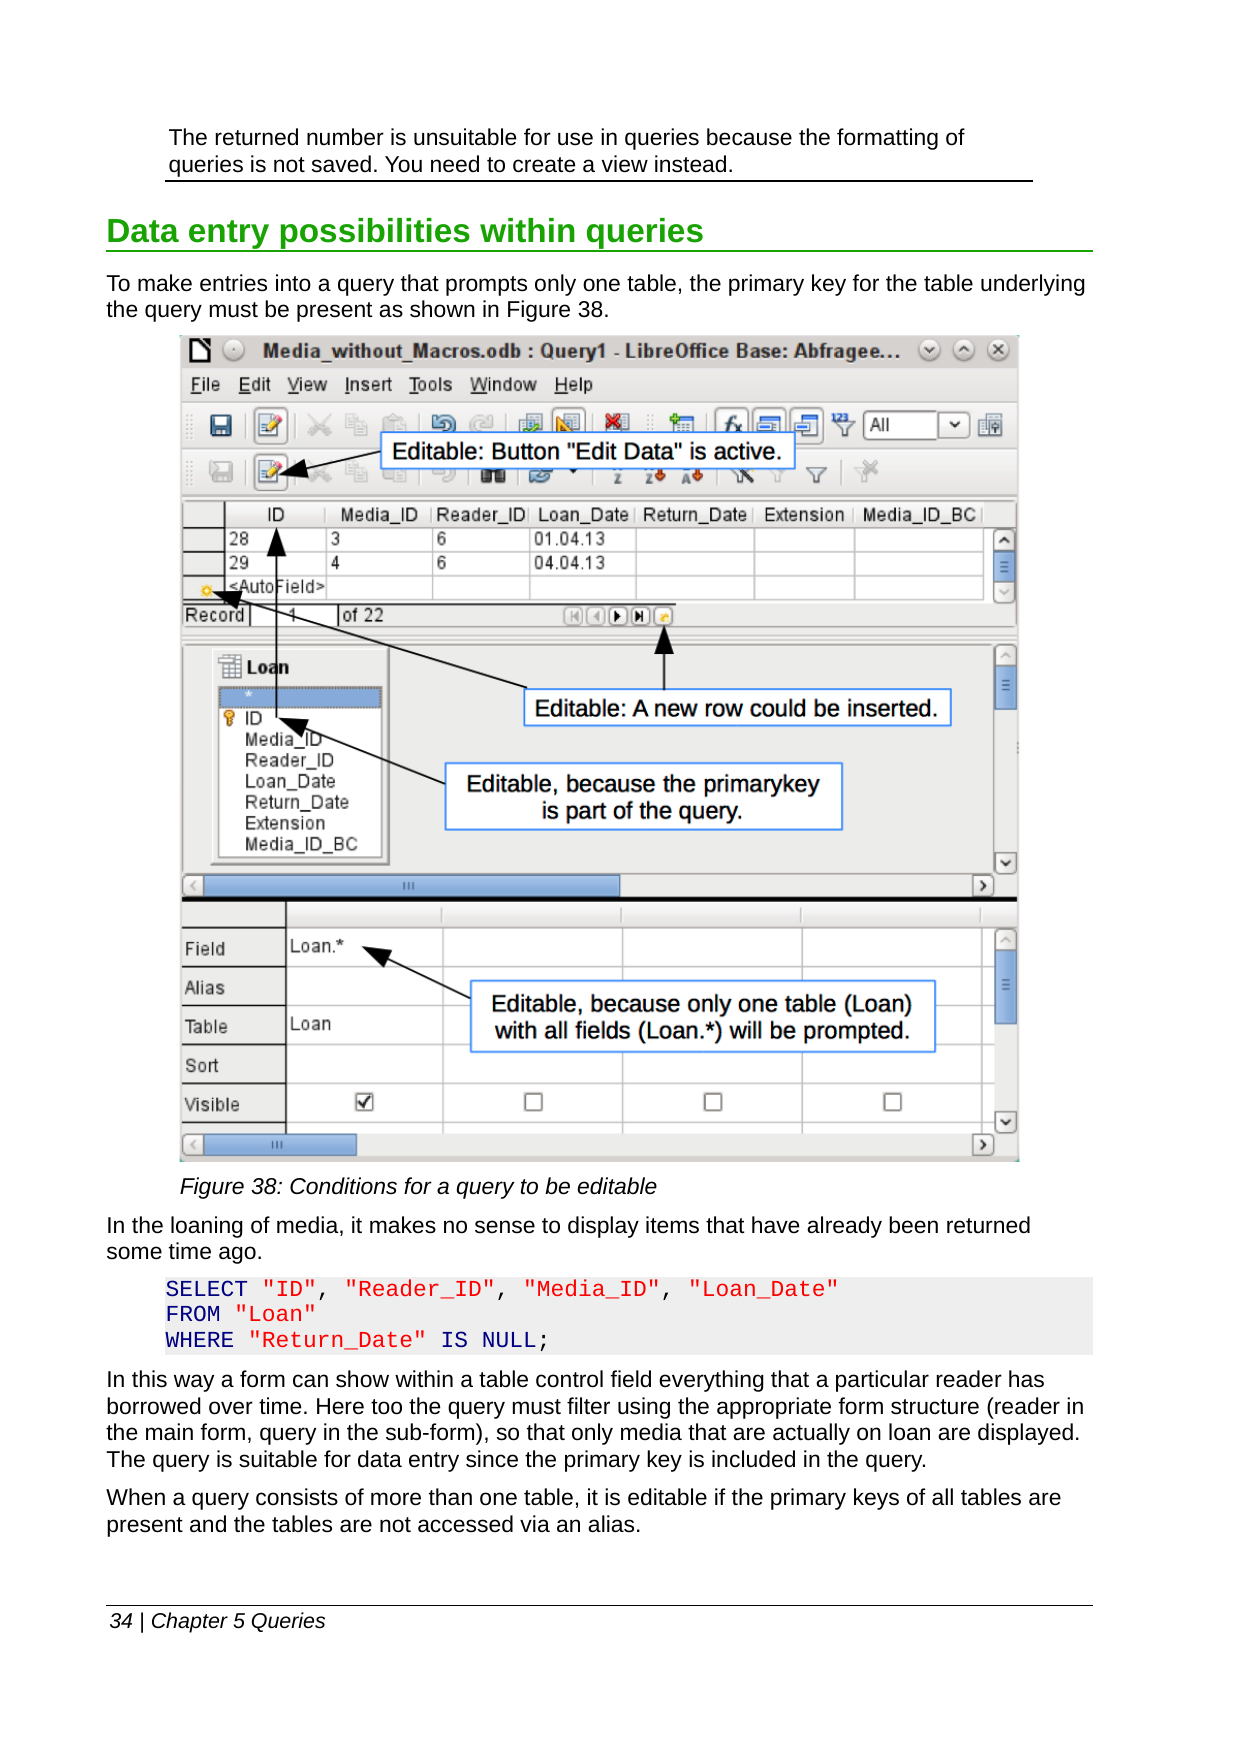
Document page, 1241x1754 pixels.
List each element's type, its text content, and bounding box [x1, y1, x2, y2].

subtitle Data entry possibilities within queries [106, 211, 1093, 250]
text In the loaning of media, it makes no sense to display items that have already been returned some time ago. [106, 1212, 1093, 1264]
text The returned number is unsuitable for use in queries because the formatting of queries is not saved. You need to create a view instead. [165, 121, 1033, 180]
text SELECT "ID", "Reader_ID", "Media_ID", "Loan_Date" FROM "Loan" WHERE "Return_Date" IS NULL; [165, 1277, 1093, 1355]
picture [179, 335, 1020, 1162]
text Figure 38: Conditions for a query to be editable [179, 1173, 1019, 1200]
text To make entries into a query that prompts only one table, the primary key for the table underlying the query must be present as shown in Figure 38. [106, 270, 1093, 322]
text When a query consists of more than one table, it is editable if the primary keys of all tables are present and the tables are not accessed via an alias. [106, 1484, 1093, 1537]
text In this way a form can show within a table control field everything that a particular reader has borrowed over time. Here too the query must filter using the appropriate form structure (reader in the main form, query in the sub-form), so that only media that are actually on loan are displayed. The query is suitable for data entry since the primary key is included in the query. [106, 1366, 1093, 1472]
